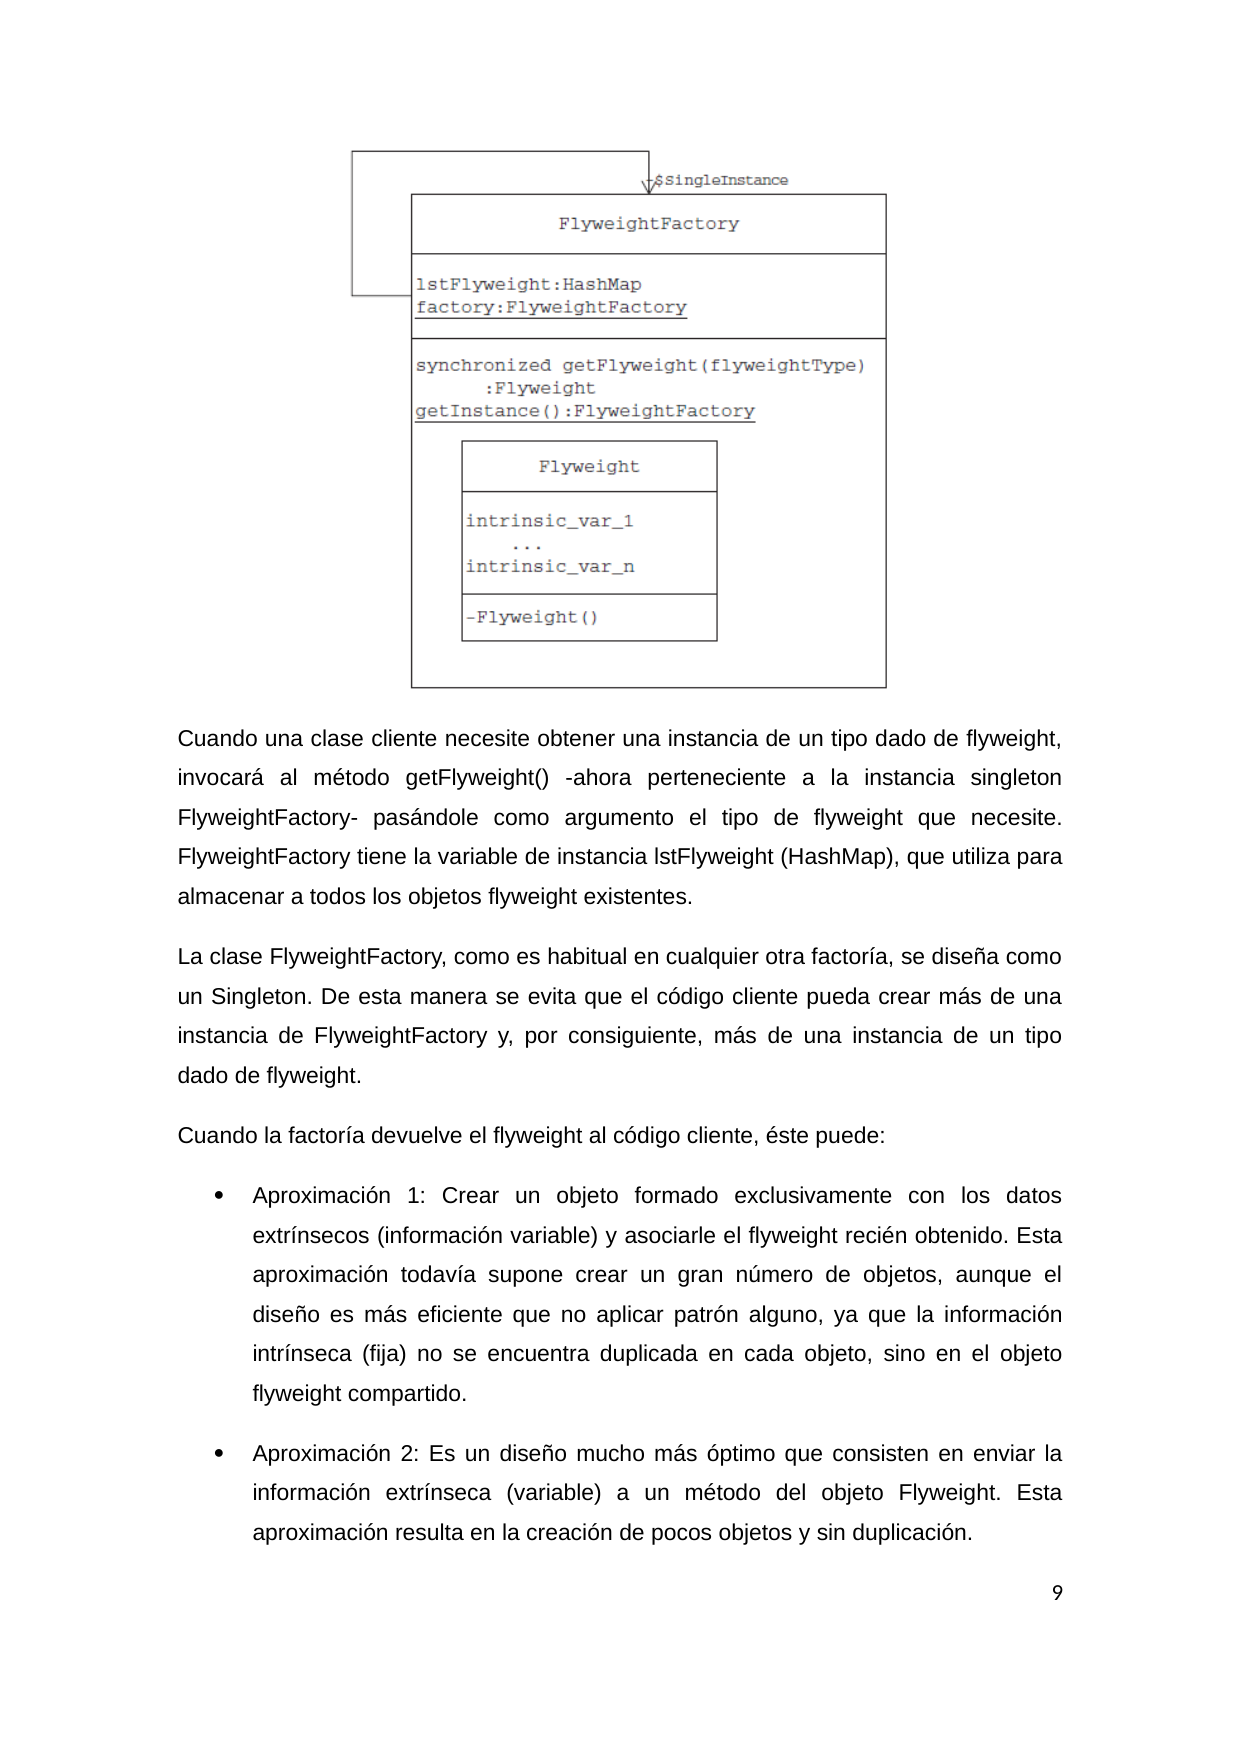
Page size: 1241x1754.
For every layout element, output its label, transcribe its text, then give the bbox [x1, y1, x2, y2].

text Cuando una clase cliente necesite obtener una instancia de un tipo dado de flyweight, invocará al método getFlyweight() -ahora perteneciente a la instancia singleton FlyweightFactory- pasándole como argumento el tipo de flyweight que necesite. FlyweightFactory tiene la variable de instancia lstFlyweight (HashMap), que utiliza para almacenar a todos los objetos flyweight existentes. [177, 725, 1063, 909]
text Cuando la factoría devuelve el flyweight al código cliente, éste puede: [177, 1122, 1063, 1148]
text La clase FlyweightFactory, como es habitual en cualquier otra factoría, se diseña como un Singleton. De esta manera se evita que el código cliente pueda crear más de una instancia de FlyweightFactory y, por consiguiente, más de una instancia de un tipo dado de flyweight. [177, 943, 1063, 1088]
list Aproximación 1: Crear un objeto formado exclusivamente con los datos extrínsecos (información variable) y asociarle el flyweight recién obtenido. Esta aproximación todavía supone crear un gran número de objetos, aunque el diseño es más eficiente que no aplicar patrón alguno, ya que la información intrínseca (fija) no se encuentra duplicada en cada objeto, sino en el objeto flyweight compartido. [215, 1182, 1063, 1406]
picture [348, 147, 892, 691]
list Aproximación 2: Es un diseño mucho más óptimo que consisten en enviar la información extrínseca (variable) a un método del objeto Flyweight. Esta aproximación resulta en la creación de pocos objetos y sin duplicación. [215, 1440, 1063, 1545]
